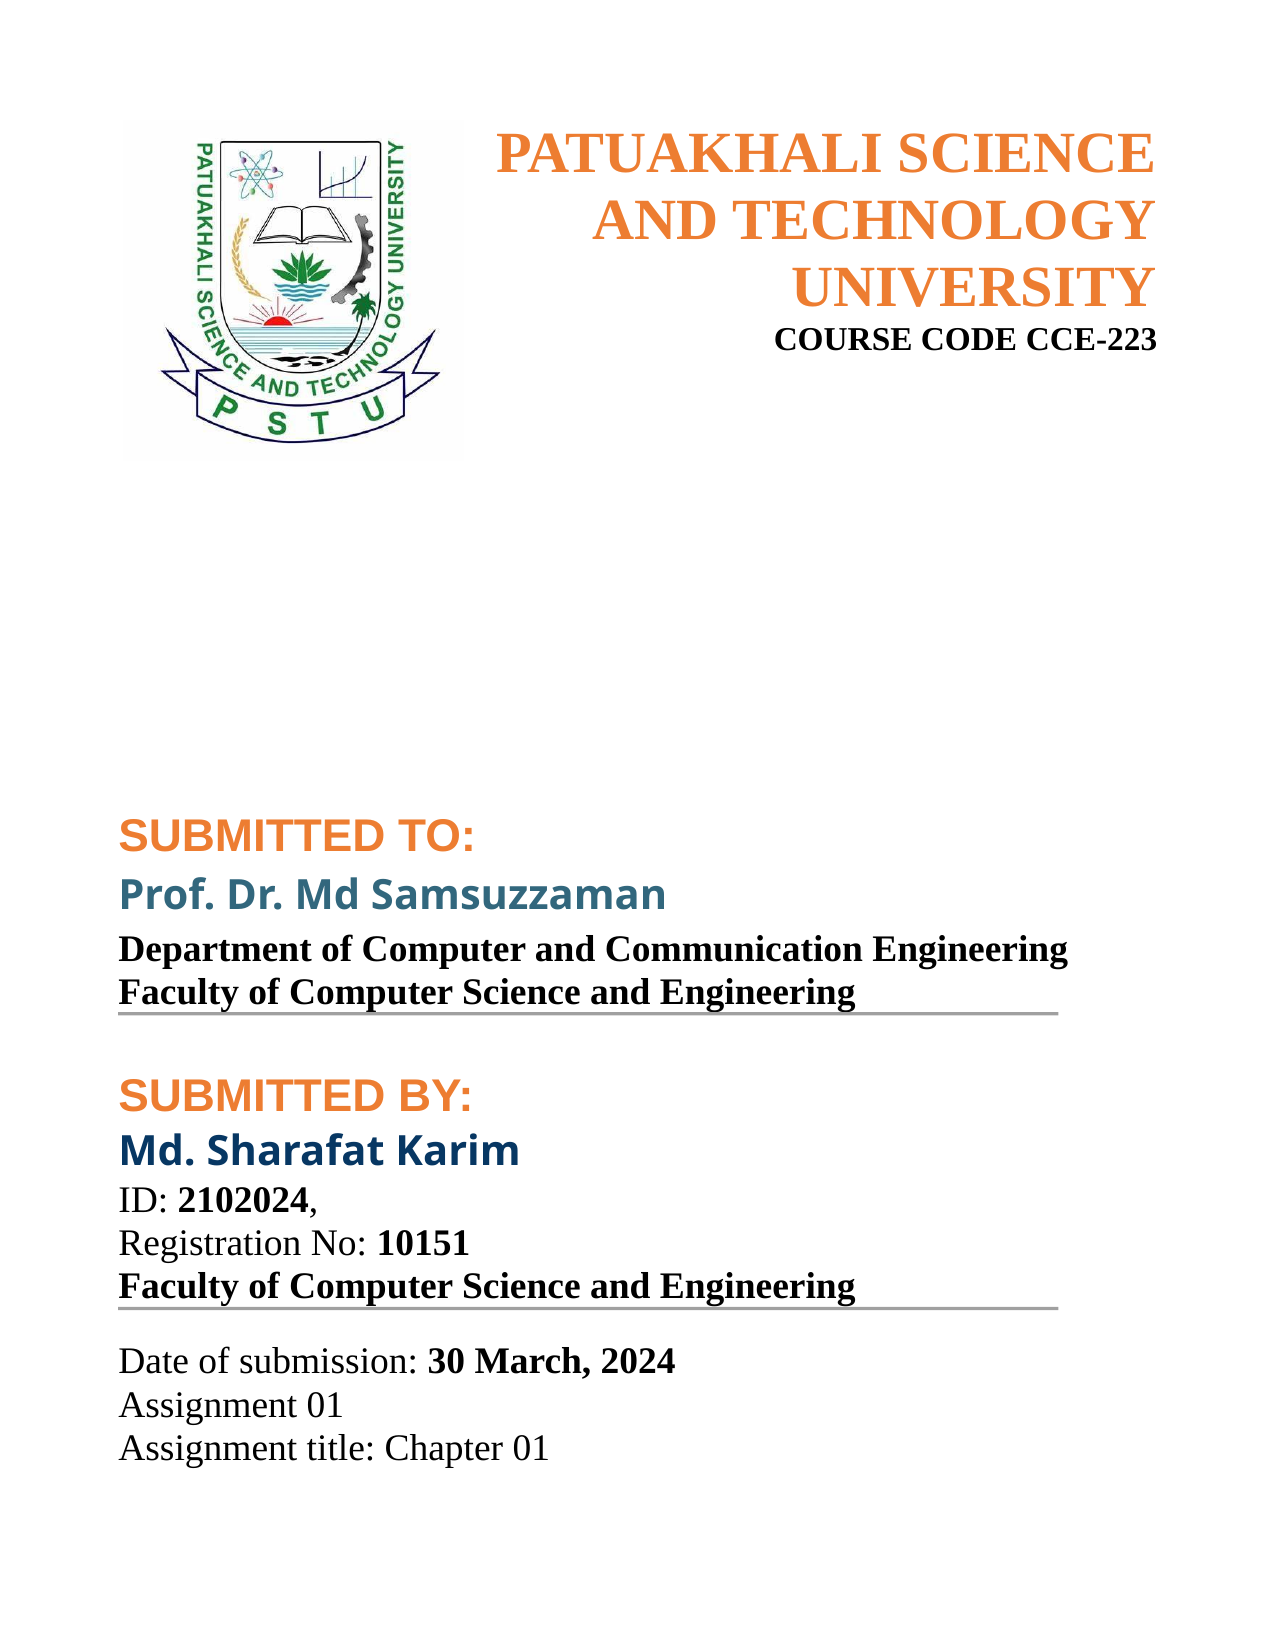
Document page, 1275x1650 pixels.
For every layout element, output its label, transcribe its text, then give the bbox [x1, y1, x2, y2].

text Assignment title: Chapter 01 [118, 1425, 1157, 1468]
text SUBMITTED TO: [118, 808, 1157, 861]
text SUBMITTED BY: [118, 1068, 1157, 1121]
text Assignment 01 [118, 1382, 1157, 1425]
text Registration No: 10151 [118, 1221, 1157, 1264]
text ID: 2102024, [118, 1178, 1157, 1221]
text Faculty of Computer Science and Engineering [118, 969, 1157, 1012]
picture [122, 120, 464, 462]
text COURSE CODE CCE-223 [464, 319, 1157, 358]
subtitle Department of Computer and Communication Engineering [118, 926, 1157, 969]
text Date of submission: 30 March, 2024 [118, 1339, 1157, 1382]
text PATUAKHALI SCIENCE AND TECHNOLOGY UNIVERSITY [118, 118, 1157, 319]
text Faculty of Computer Science and Engineering [118, 1264, 1157, 1307]
subtitle Prof. Dr. Md Samsuzzaman [118, 865, 1157, 922]
text Md. Sharafat Karim [118, 1121, 1157, 1178]
